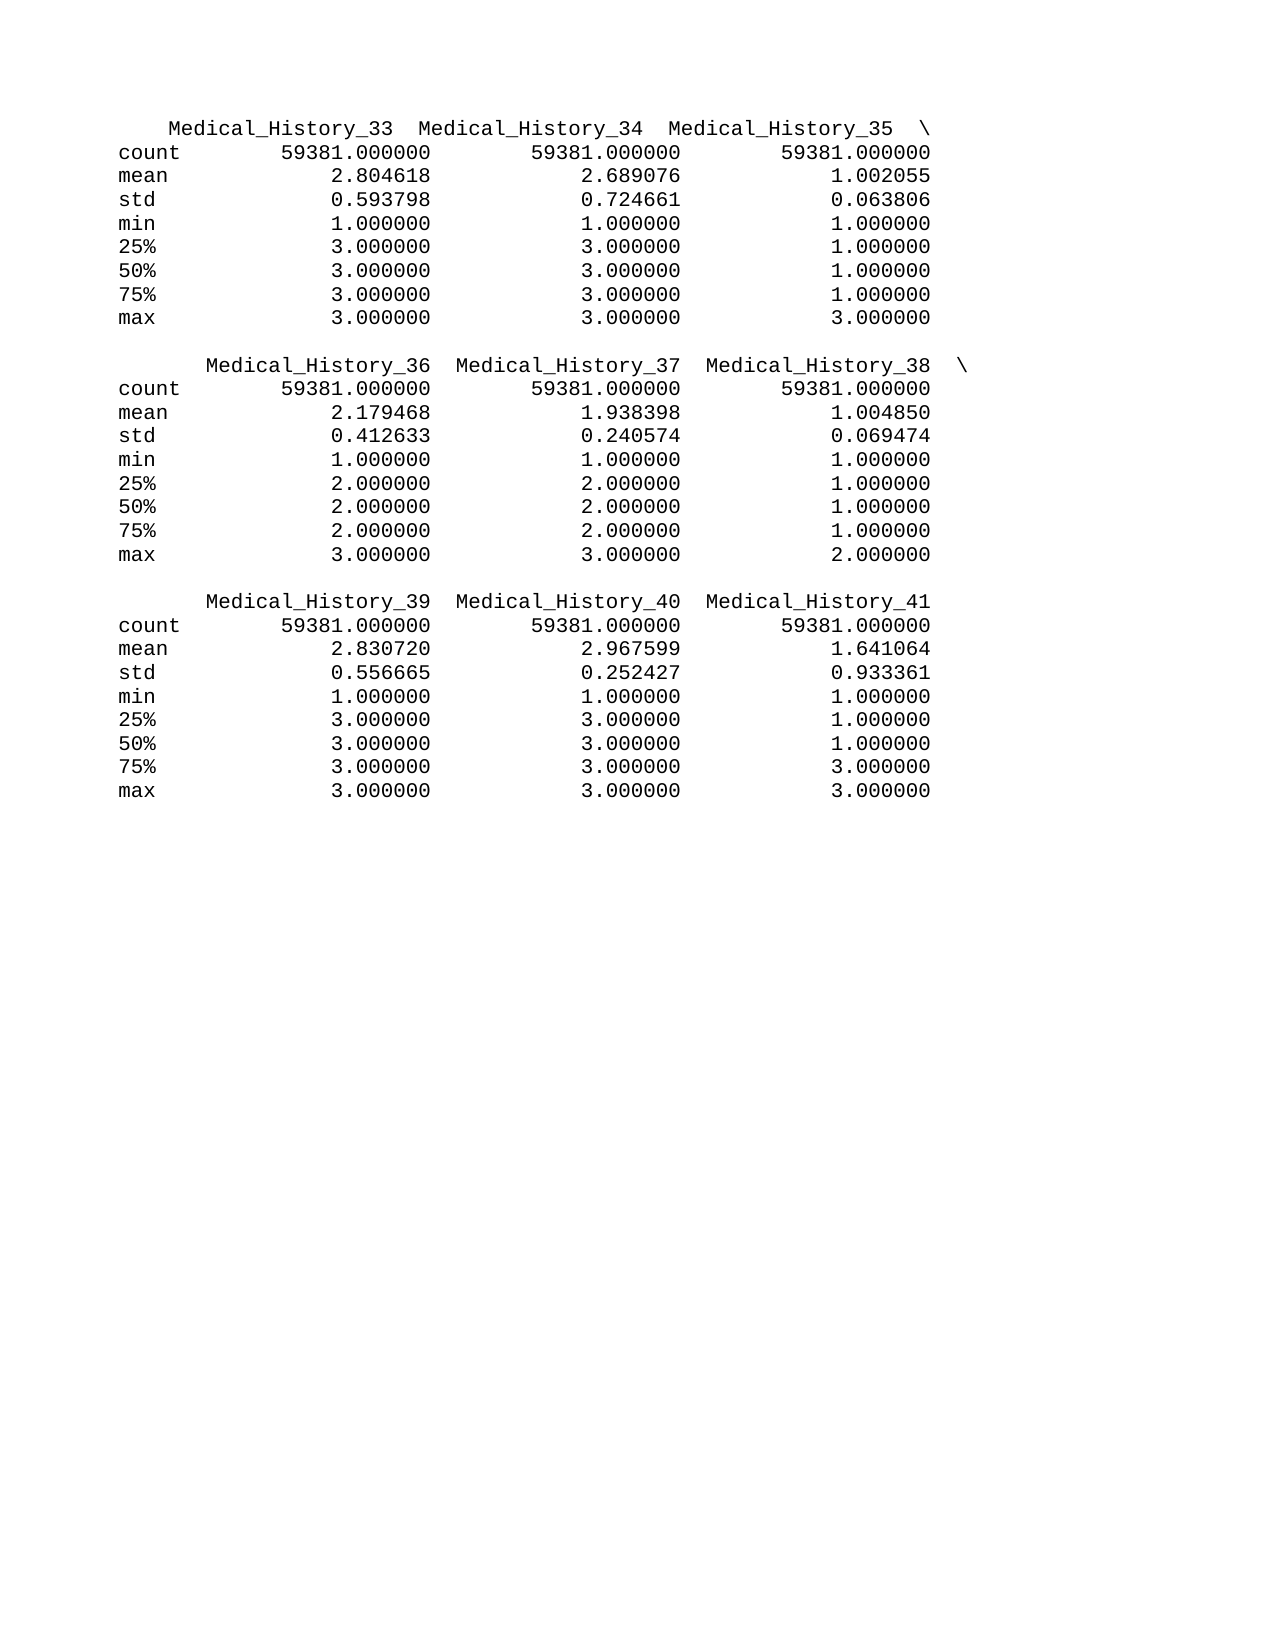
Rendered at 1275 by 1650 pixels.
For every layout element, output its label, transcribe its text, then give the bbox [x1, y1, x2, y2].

text max 3.000000 3.000000 2.000000 [118, 544, 1157, 567]
text 50% 3.000000 3.000000 1.000000 [118, 733, 1157, 757]
text count 59381.000000 59381.000000 59381.000000 [118, 615, 1157, 638]
text min 1.000000 1.000000 1.000000 [118, 213, 1157, 236]
text std 0.412633 0.240574 0.069474 [118, 426, 1157, 449]
text 50% 3.000000 3.000000 1.000000 [118, 260, 1157, 284]
text mean 2.804618 2.689076 1.002055 [118, 165, 1157, 189]
text Medical_History_36 Medical_History_37 Medical_History_38 \ [118, 354, 1157, 378]
text max 3.000000 3.000000 3.000000 [118, 780, 1157, 804]
text min 1.000000 1.000000 1.000000 [118, 449, 1157, 473]
text 50% 2.000000 2.000000 1.000000 [118, 496, 1157, 520]
text 25% 2.000000 2.000000 1.000000 [118, 473, 1157, 496]
text std 0.593798 0.724661 0.063806 [118, 189, 1157, 213]
text 25% 3.000000 3.000000 1.000000 [118, 236, 1157, 260]
text max 3.000000 3.000000 3.000000 [118, 307, 1157, 331]
text count 59381.000000 59381.000000 59381.000000 [118, 142, 1157, 165]
text 75% 3.000000 3.000000 1.000000 [118, 284, 1157, 307]
text min 1.000000 1.000000 1.000000 [118, 686, 1157, 709]
text mean 2.830720 2.967599 1.641064 [118, 638, 1157, 662]
text 75% 3.000000 3.000000 3.000000 [118, 757, 1157, 780]
text count 59381.000000 59381.000000 59381.000000 [118, 378, 1157, 402]
text Medical_History_33 Medical_History_34 Medical_History_35 \ [118, 118, 1157, 142]
text 25% 3.000000 3.000000 1.000000 [118, 709, 1157, 733]
text Medical_History_39 Medical_History_40 Medical_History_41 [118, 591, 1157, 615]
text 75% 2.000000 2.000000 1.000000 [118, 520, 1157, 544]
text mean 2.179468 1.938398 1.004850 [118, 402, 1157, 426]
text std 0.556665 0.252427 0.933361 [118, 662, 1157, 686]
